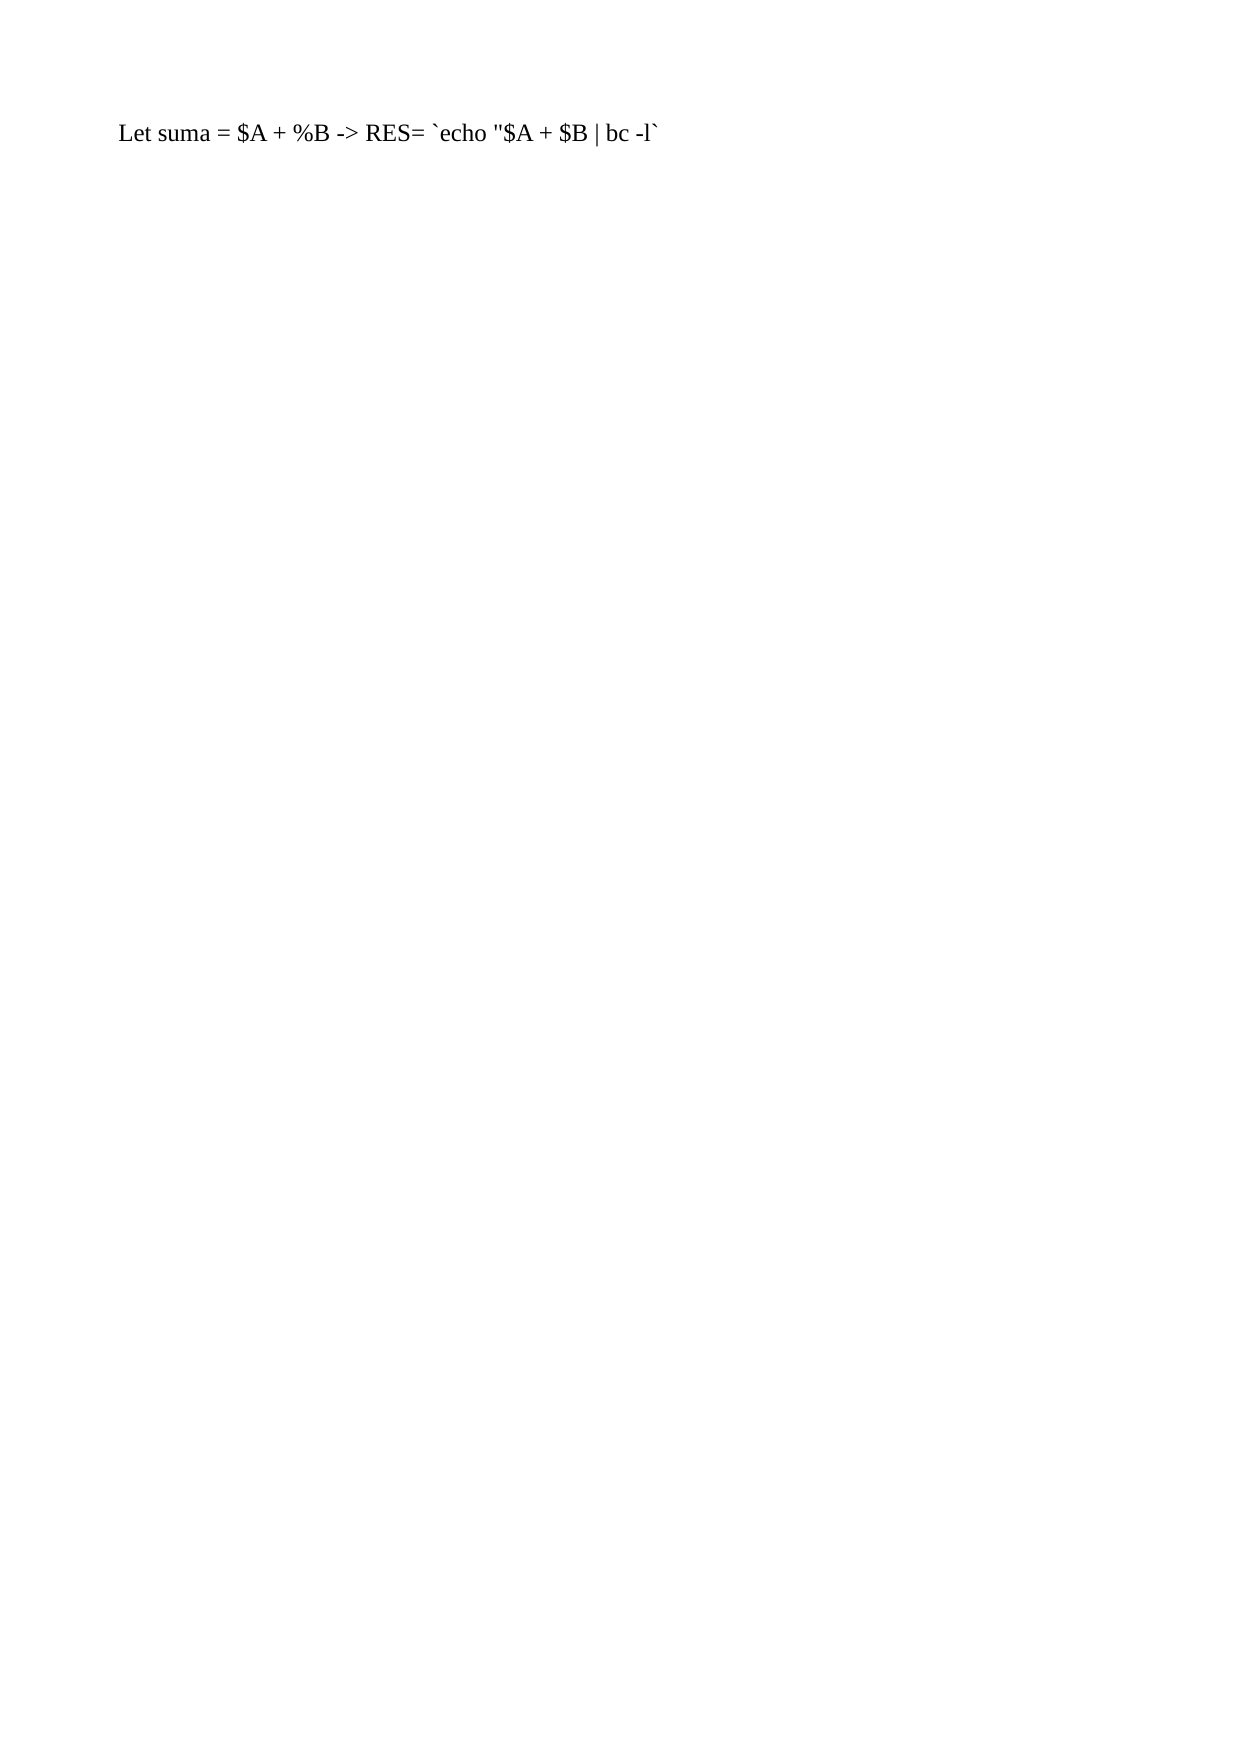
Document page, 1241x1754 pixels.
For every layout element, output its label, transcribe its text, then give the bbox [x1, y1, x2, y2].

text Let suma = $A + %B -> RES= `echo "$A + $B | bc -l` [118, 118, 1122, 147]
